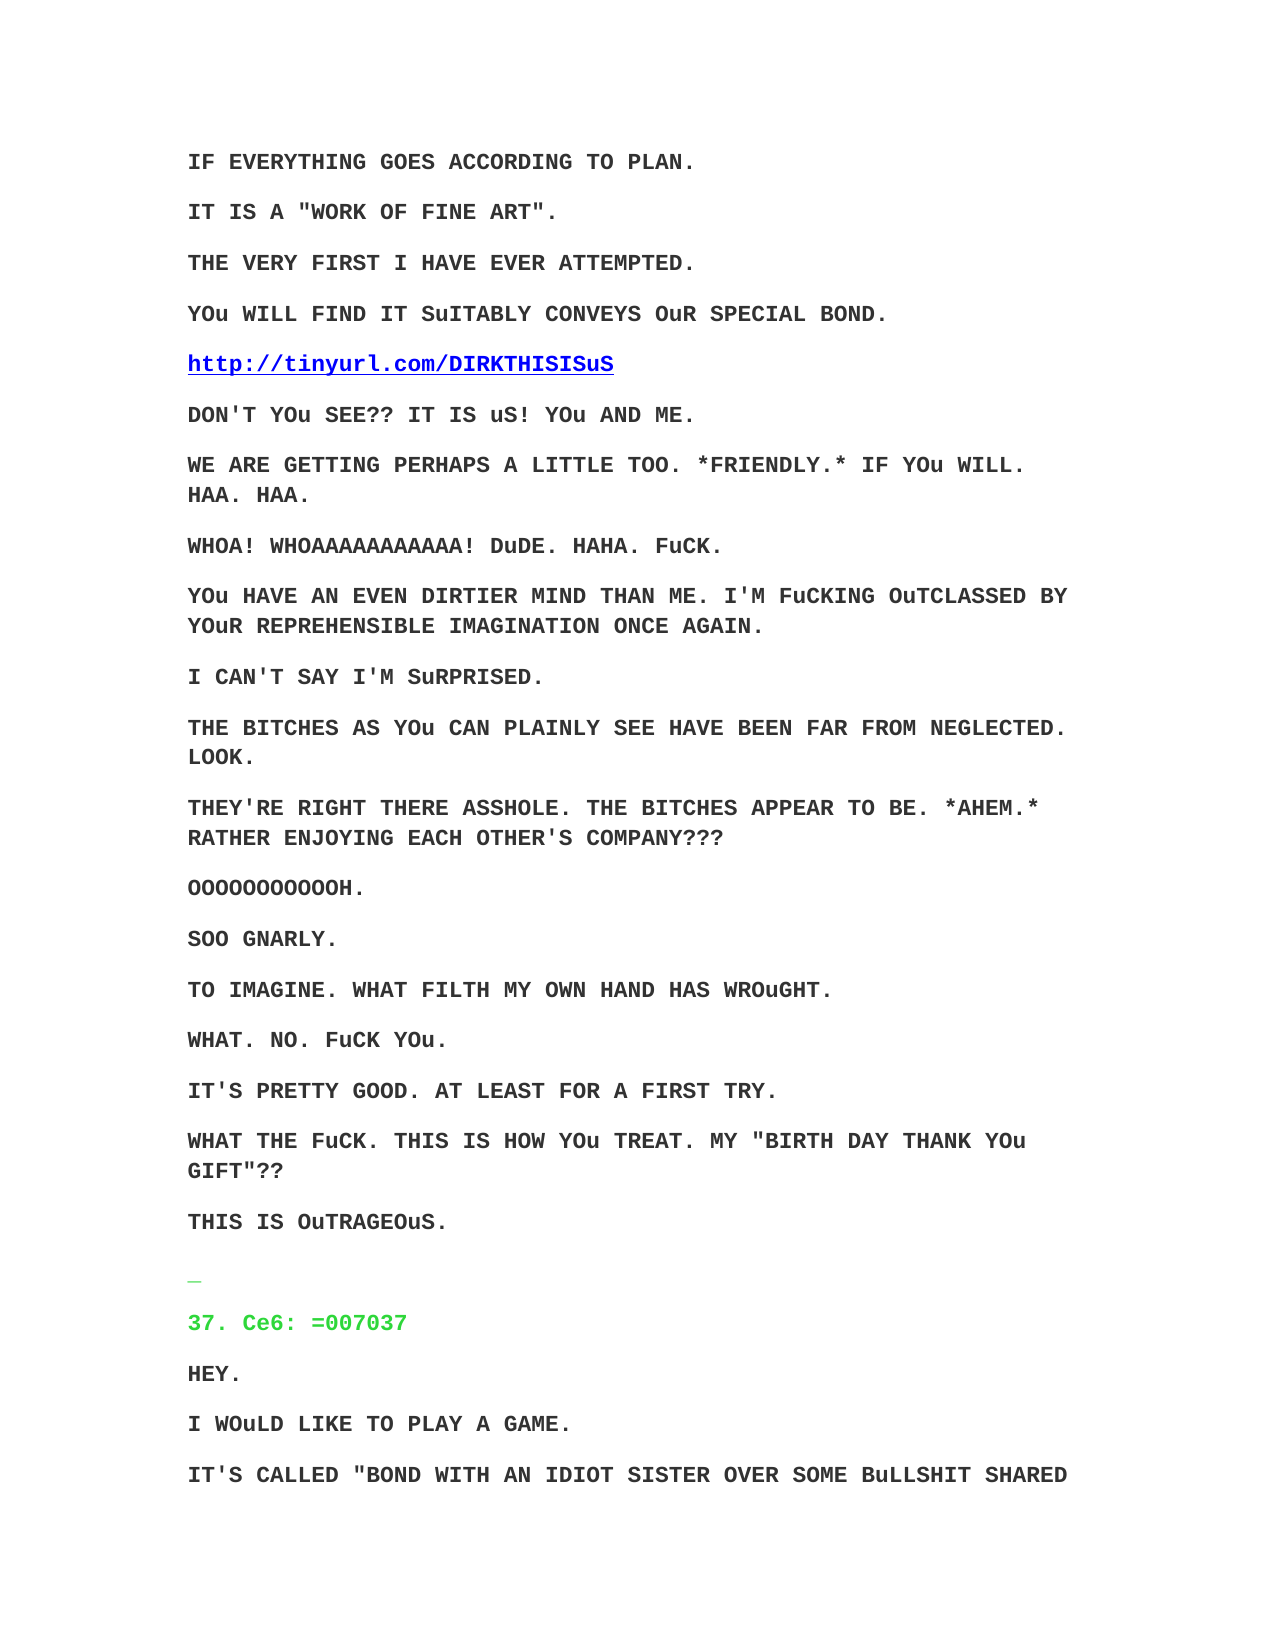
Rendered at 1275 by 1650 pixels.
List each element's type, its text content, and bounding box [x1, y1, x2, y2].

text THE BITCHES AS YOu CAN PLAINLY SEE HAVE BEEN FAR FROM NEGLECTED. LOOK. [187, 716, 1087, 772]
text IT'S PRETTY GOOD. AT LEAST FOR A FIRST TRY. [187, 1079, 1087, 1105]
text 37. Ce6: =007037 [187, 1311, 1087, 1337]
text http://tinyurl.com/DIRKTHISISuS [187, 352, 1087, 378]
text _ [187, 1261, 1087, 1287]
text IT IS A "WORK OF FINE ART". [187, 201, 1087, 227]
text WHAT THE FuCK. THIS IS HOW YOu TREAT. MY "BIRTH DAY THANK YOu GIFT"?? [187, 1130, 1087, 1186]
text IT'S CALLED "BOND WITH AN IDIOT SISTER OVER SOME BuLLSHIT SHARED [187, 1463, 1087, 1489]
text I WOuLD LIKE TO PLAY A GAME. [187, 1413, 1087, 1439]
text OOOOOOOOOOOH. [187, 877, 1087, 903]
text SOO GNARLY. [187, 927, 1087, 953]
text WHAT. NO. FuCK YOu. [187, 1028, 1087, 1054]
text WE ARE GETTING PERHAPS A LITTLE TOO. *FRIENDLY.* IF YOu WILL. HAA. HAA. [187, 454, 1087, 509]
text DON'T YOu SEE?? IT IS uS! YOu AND ME. [187, 403, 1087, 429]
text YOu WILL FIND IT SuITABLY CONVEYS OuR SPECIAL BOND. [187, 302, 1087, 328]
text YOu HAVE AN EVEN DIRTIER MIND THAN ME. I'M FuCKING OuTCLASSED BY YOuR REPREHENSIBLE IMAGINATION ONCE AGAIN. [187, 585, 1087, 641]
text HEY. [187, 1362, 1087, 1388]
text TO IMAGINE. WHAT FILTH MY OWN HAND HAS WROuGHT. [187, 978, 1087, 1004]
text WHOA! WHOAAAAAAAAAAA! DuDE. HAHA. FuCK. [187, 534, 1087, 560]
text THE VERY FIRST I HAVE EVER ATTEMPTED. [187, 251, 1087, 277]
text IF EVERYTHING GOES ACCORDING TO PLAN. [187, 150, 1087, 176]
text THEY'RE RIGHT THERE ASSHOLE. THE BITCHES APPEAR TO BE. *AHEM.* RATHER ENJOYING EACH OTHER'S COMPANY??? [187, 796, 1087, 852]
text I CAN'T SAY I'M SuRPRISED. [187, 665, 1087, 691]
text THIS IS OuTRAGEOuS. [187, 1210, 1087, 1236]
